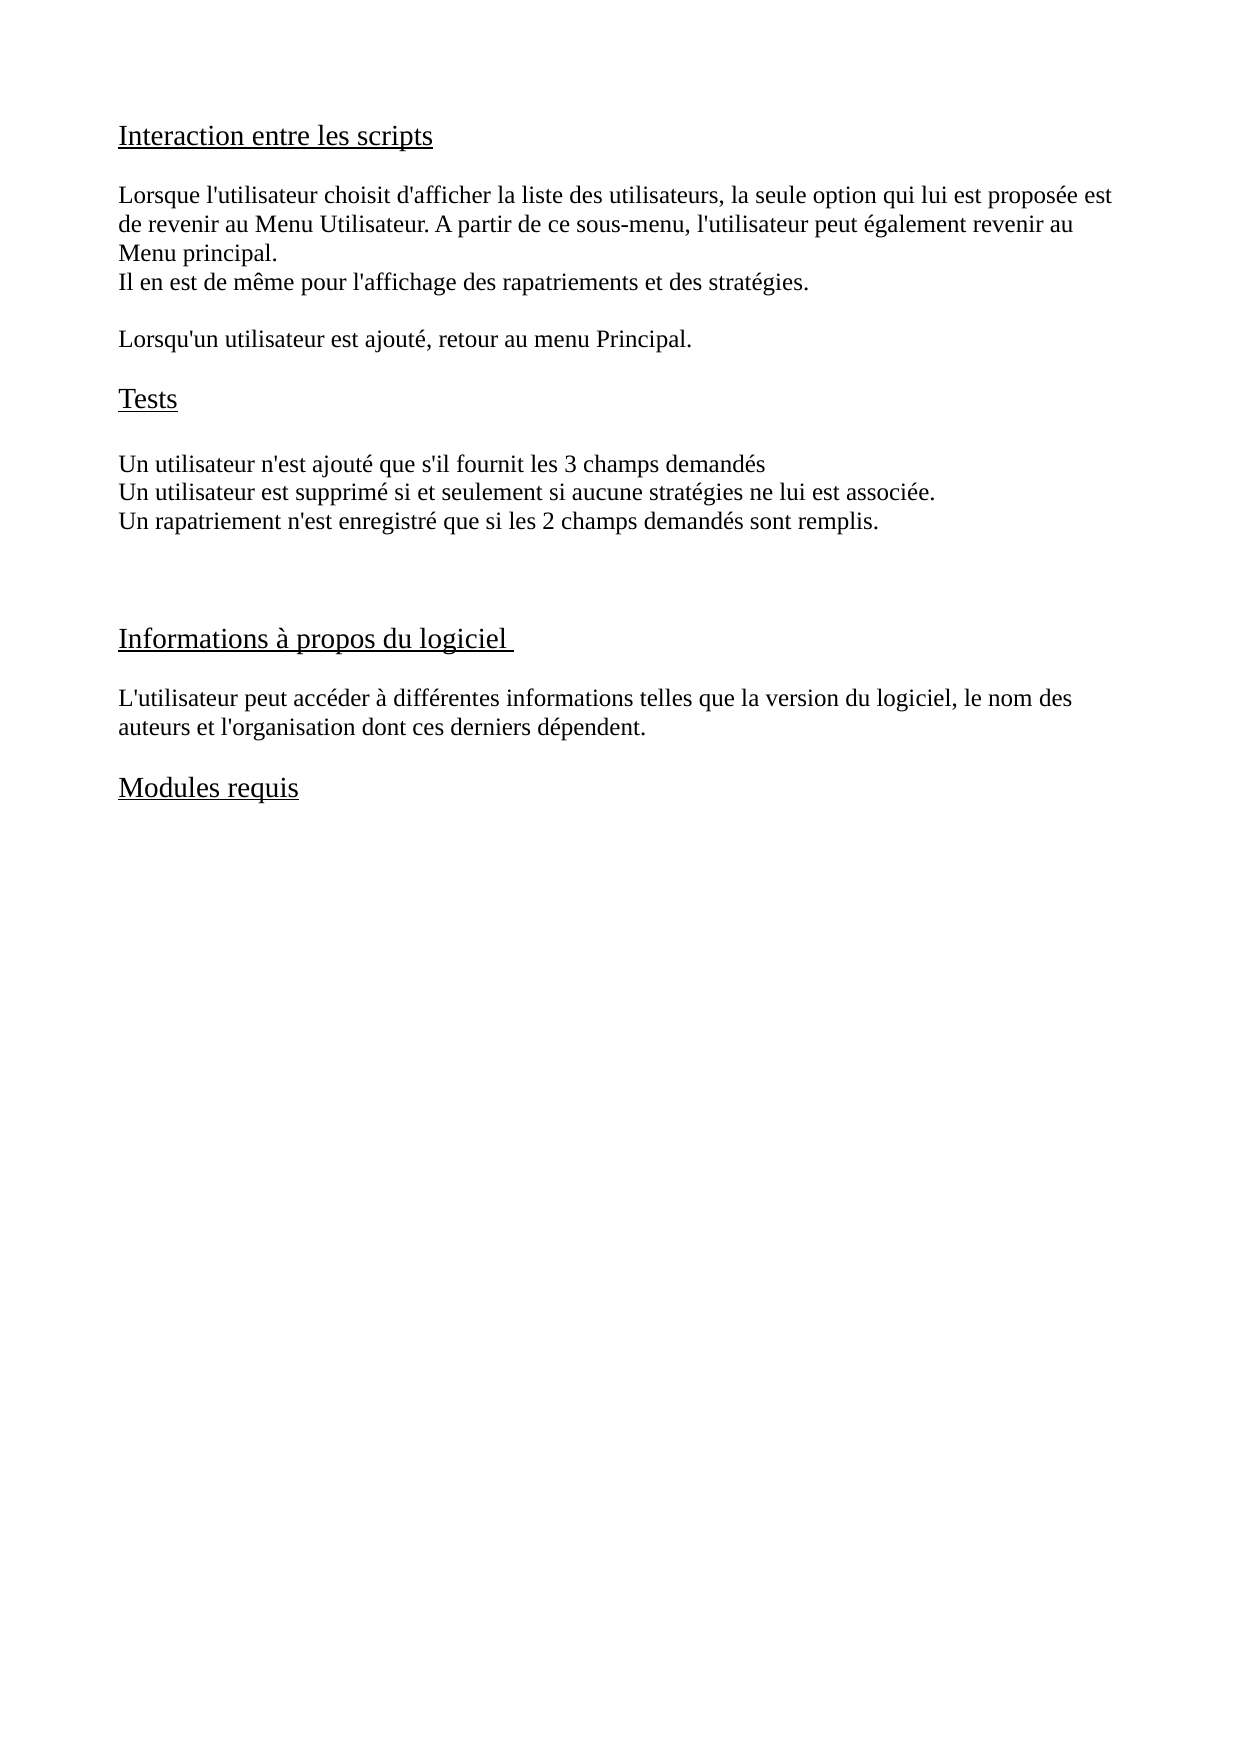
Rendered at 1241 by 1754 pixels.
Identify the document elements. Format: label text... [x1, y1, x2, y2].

text Un rapatriement n'est enregistré que si les 2 champs demandés sont remplis. [118, 506, 1122, 535]
text Modules requis [118, 770, 1122, 803]
text Il en est de même pour l'affichage des rapatriements et des stratégies. [118, 267, 1122, 295]
text Lorsqu'un utilisateur est ajouté, retour au menu Principal. [118, 324, 1122, 353]
text L'utilisateur peut accéder à différentes informations telles que la version du logiciel, le nom des auteurs et l'organisation dont ces derniers dépendent. [118, 683, 1122, 741]
text Interaction entre les scripts [118, 118, 1122, 152]
text Informations à propos du logiciel [118, 621, 1122, 655]
text Un utilisateur est supprimé si et seulement si aucune stratégies ne lui est associée. [118, 477, 1122, 506]
text Lorsque l'utilisateur choisit d'afficher la liste des utilisateurs, la seule option qui lui est proposée est de revenir au Menu Utilisateur. A partir de ce sous-menu, l'utilisateur peut également revenir au Menu principal. [118, 180, 1122, 267]
text Un utilisateur n'est ajouté que s'il fournit les 3 champs demandés [118, 449, 1122, 477]
text Tests [118, 382, 1122, 415]
